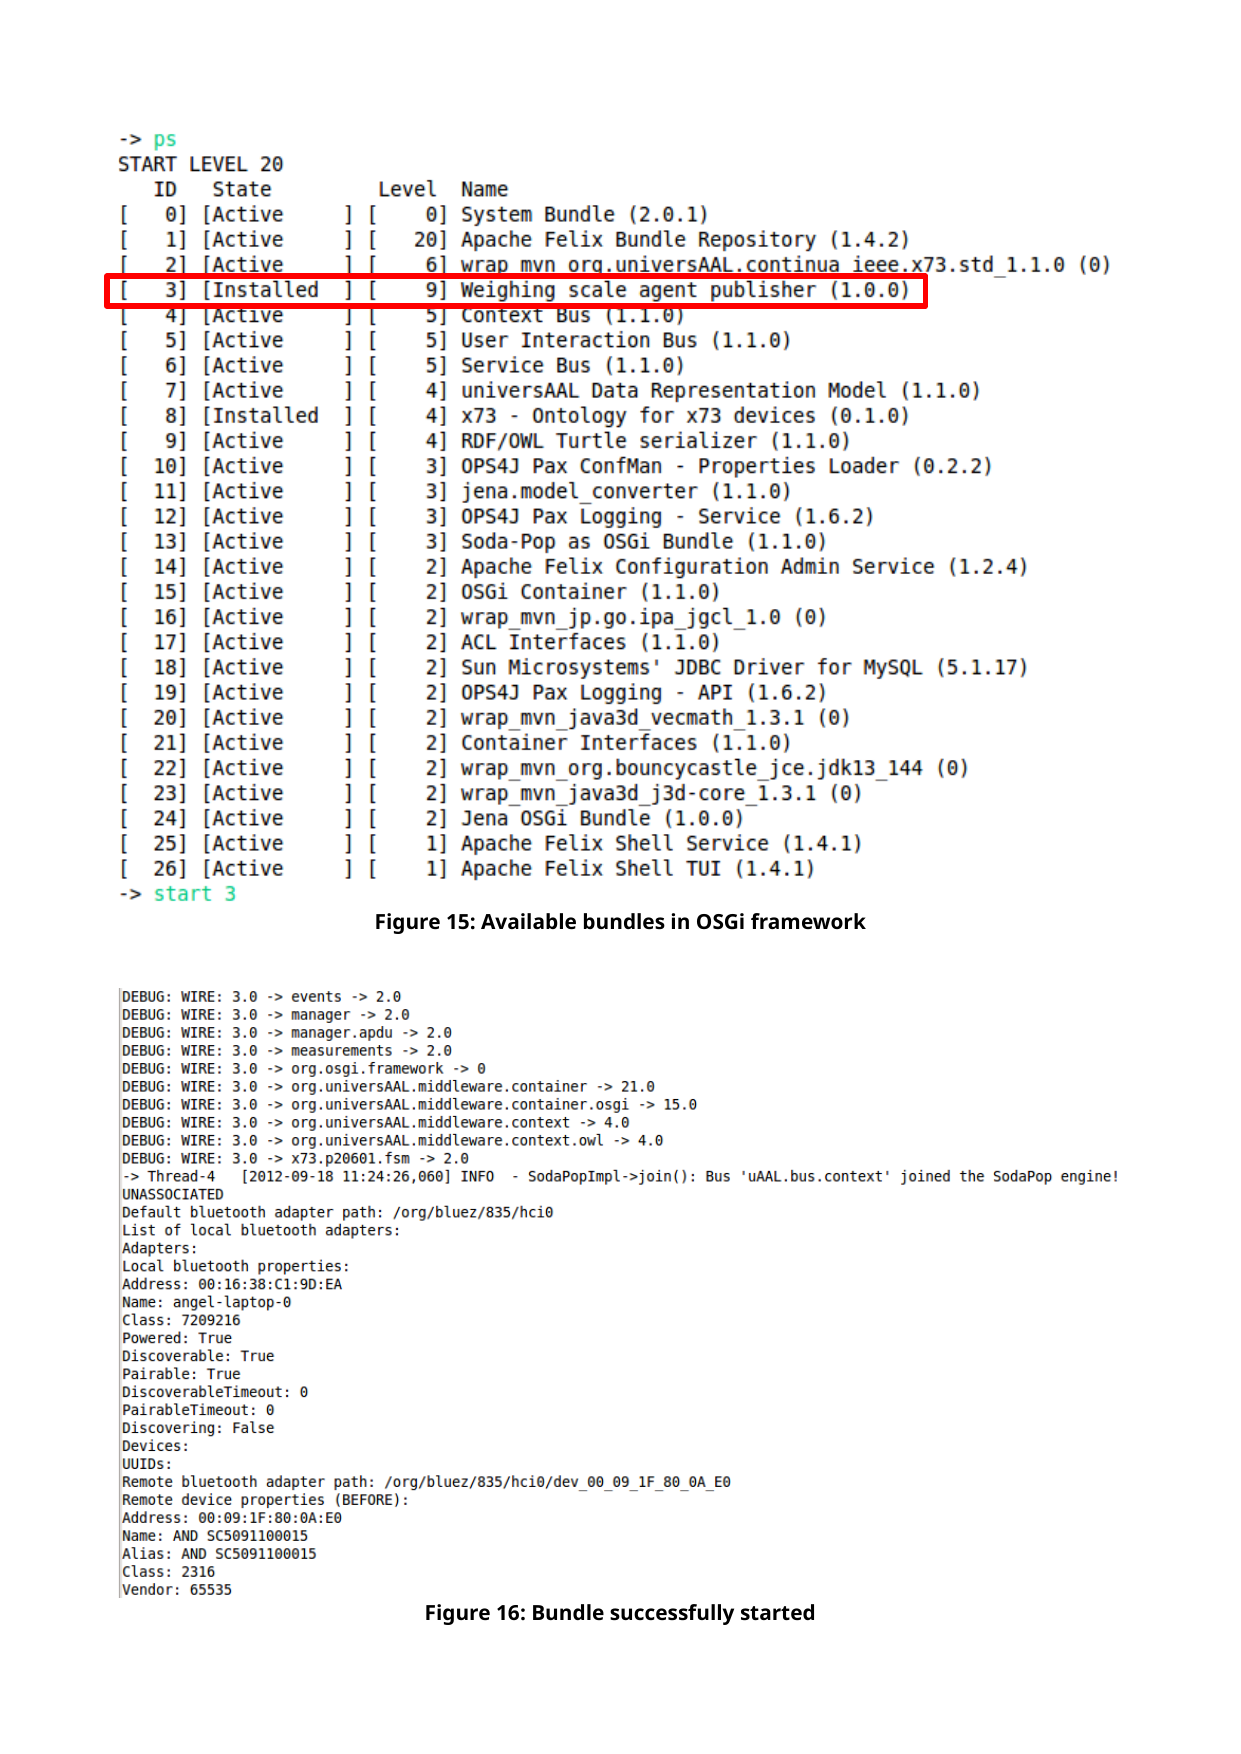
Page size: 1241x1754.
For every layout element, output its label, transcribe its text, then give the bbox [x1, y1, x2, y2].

picture [118, 130, 1123, 907]
subtitle Figure 15: Available bundles in OSGi framework [118, 907, 1122, 935]
subtitle Figure 16: Bundle successfully started [118, 1598, 1122, 1626]
picture [118, 279, 923, 303]
picture [118, 988, 1123, 1598]
